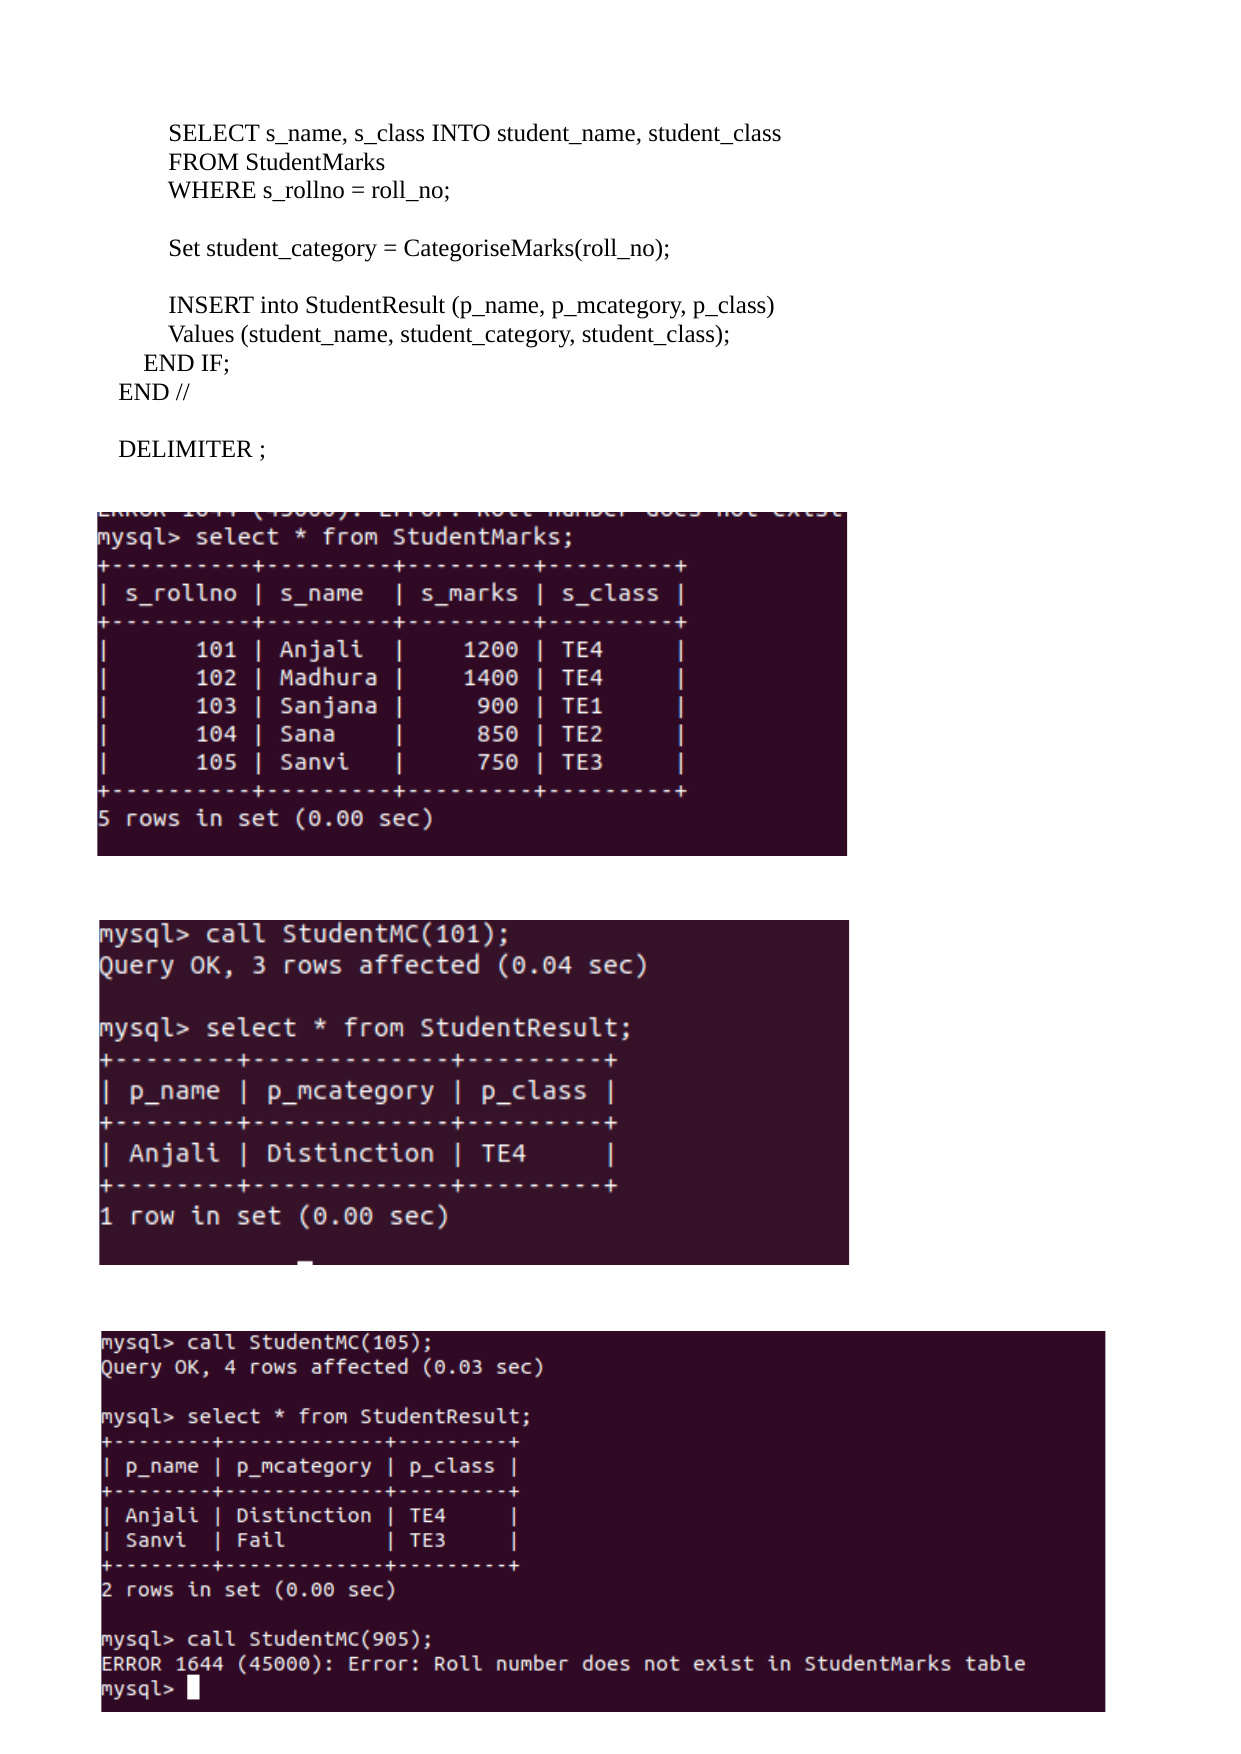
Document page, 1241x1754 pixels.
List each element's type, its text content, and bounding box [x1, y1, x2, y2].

text DELIMITER ; [118, 434, 1122, 463]
text Set student_category = CategoriseMarks(roll_no); [118, 233, 1122, 262]
text END // [118, 377, 1122, 406]
text Values (student_name, student_category, student_class); [118, 319, 1122, 348]
text INSERT into StudentResult (p_name, p_mcategory, p_class) [118, 291, 1122, 319]
text SELECT s_name, s_class INTO student_name, student_class [118, 118, 1122, 147]
text FROM StudentMarks [118, 147, 1122, 176]
text END IF; [118, 348, 1122, 377]
text WHERE s_rollno = roll_no; [118, 176, 1122, 204]
picture [101, 1331, 1106, 1712]
picture [99, 920, 850, 1265]
picture [97, 512, 848, 856]
